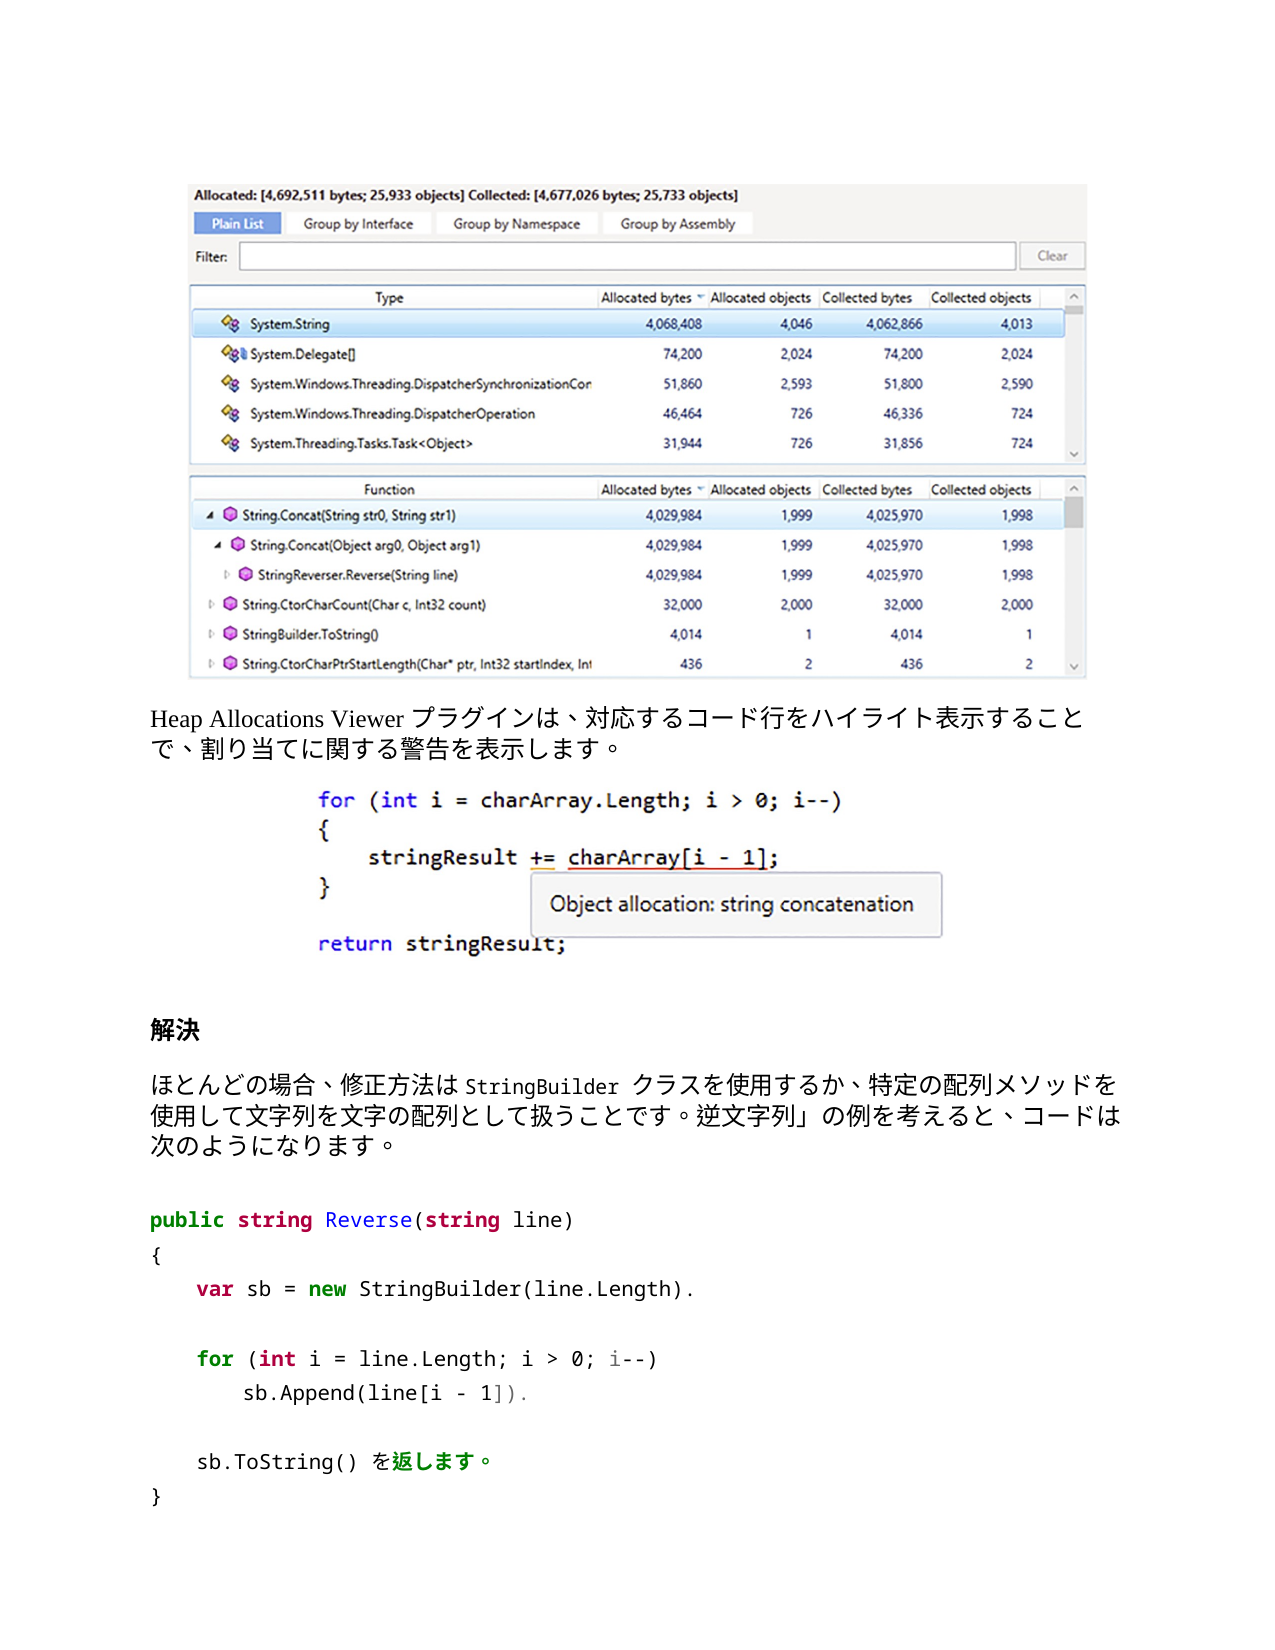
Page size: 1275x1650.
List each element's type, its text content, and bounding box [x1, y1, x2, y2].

picture [316, 787, 947, 961]
text { [150, 1240, 1137, 1268]
text var sb = new StringBuilder(line.Length). [196, 1274, 1137, 1302]
text ほとんどの場合、修正方法は StringBuilder クラスを使用するか、特定の配列メソッドを使用して文字列を文字の配列として扱うことです。逆文字列」の例を考えると、コードは次のようになります。 [150, 1071, 1137, 1161]
picture [187, 184, 1088, 680]
text sb.ToString() を返します。 [196, 1447, 1137, 1475]
text for (int i = line.Length; i > 0; i--) sb.Append(line[i - 1]). [196, 1344, 664, 1407]
text } [150, 1481, 1137, 1509]
text public string Reverse(string line) [150, 1206, 1137, 1234]
text Heap Allocations Viewer プラグインは、対応するコード行をハイライト表示することで、割り当てに関する警告を表示します。 [150, 704, 1126, 763]
subtitle 解決 [150, 1013, 1137, 1047]
